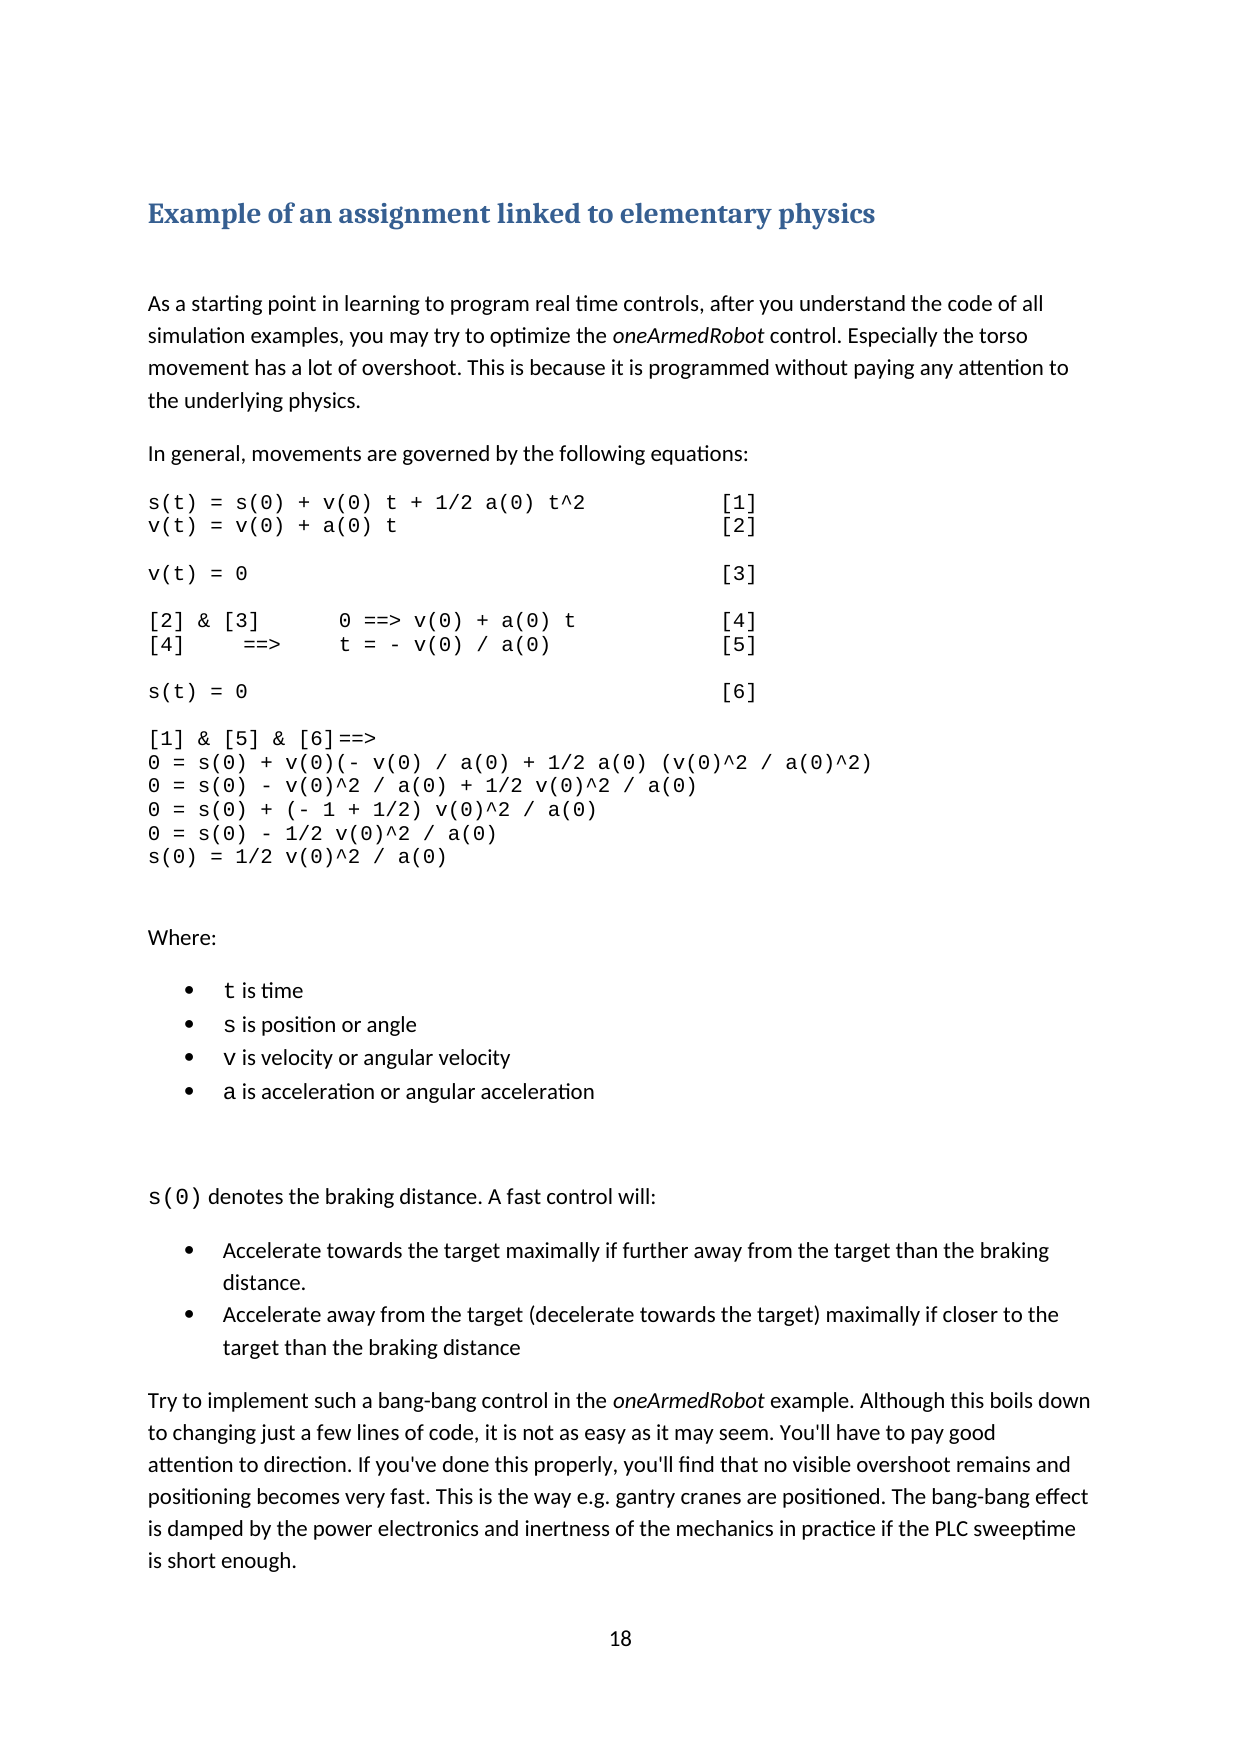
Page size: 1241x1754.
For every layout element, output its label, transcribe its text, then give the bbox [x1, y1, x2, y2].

text As a starting point in learning to program real time controls, after you understand the code of all simulation examples, you may try to optimize the oneArmedRobot control. Especially the torso movement has a lot of overshoot. This is because it is programmed without paying any attention to the underlying physics. [148, 289, 1093, 414]
list v is velocity or angular velocity [185, 1043, 1093, 1072]
text 0 = s(0) - 1/2 v(0)^2 / a(0) [148, 823, 1093, 846]
text 0 = s(0) + (- 1 + 1/2) v(0)^2 / a(0) [148, 799, 1093, 823]
text s(t) = 0 [6] [148, 681, 1093, 704]
text [4] ==> t = - v(0) / a(0) [5] [148, 634, 1093, 657]
text In general, movements are governed by the following equations: [148, 439, 1093, 467]
list Accelerate away from the target (decelerate towards the target) maximally if closer to the target than the braking distance [185, 1301, 1093, 1361]
text [2] & [3] 0 ==> v(0) + a(0) t [4] [148, 610, 1093, 634]
text v(t) = 0 [3] [148, 563, 1093, 586]
list t is time [185, 976, 1093, 1005]
text Try to implement such a bang-bang control in the oneArmedRobot example. Although this boils down to changing just a few lines of code, it is not as easy as it may seem. You'll have to pay good attention to direction. If you've done this properly, you'll find that no visible overshoot remains and positioning becomes very fast. This is the way e.g. gantry cranes are positioned. The bang-bang effect is damped by the power electronics and inertness of the mechanics in practice if the PLC sweeptime is short enough. [148, 1386, 1093, 1575]
list a is acceleration or angular acceleration [185, 1077, 1093, 1106]
text s(t) = s(0) + v(0) t + 1/2 a(0) t^2 [1] [148, 492, 1093, 515]
text 0 = s(0) + v(0)(- v(0) / a(0) + 1/2 a(0) (v(0)^2 / a(0)^2) [148, 752, 1093, 776]
subtitle Example of an assignment linked to elementary physics [148, 198, 1093, 231]
text s(0) = 1/2 v(0)^2 / a(0) [148, 846, 1093, 870]
list Accelerate towards the target maximally if further away from the target than the braking distance. [185, 1236, 1093, 1296]
text s(0) denotes the braking distance. A fast control will: [148, 1182, 1093, 1211]
text 0 = s(0) - v(0)^2 / a(0) + 1/2 v(0)^2 / a(0) [148, 776, 1093, 799]
list s is position or angle [185, 1010, 1093, 1039]
text v(t) = v(0) + a(0) t [2] [148, 515, 1093, 539]
text [1] & [5] & [6] ==> [148, 728, 1093, 752]
text Where: [148, 923, 1093, 951]
